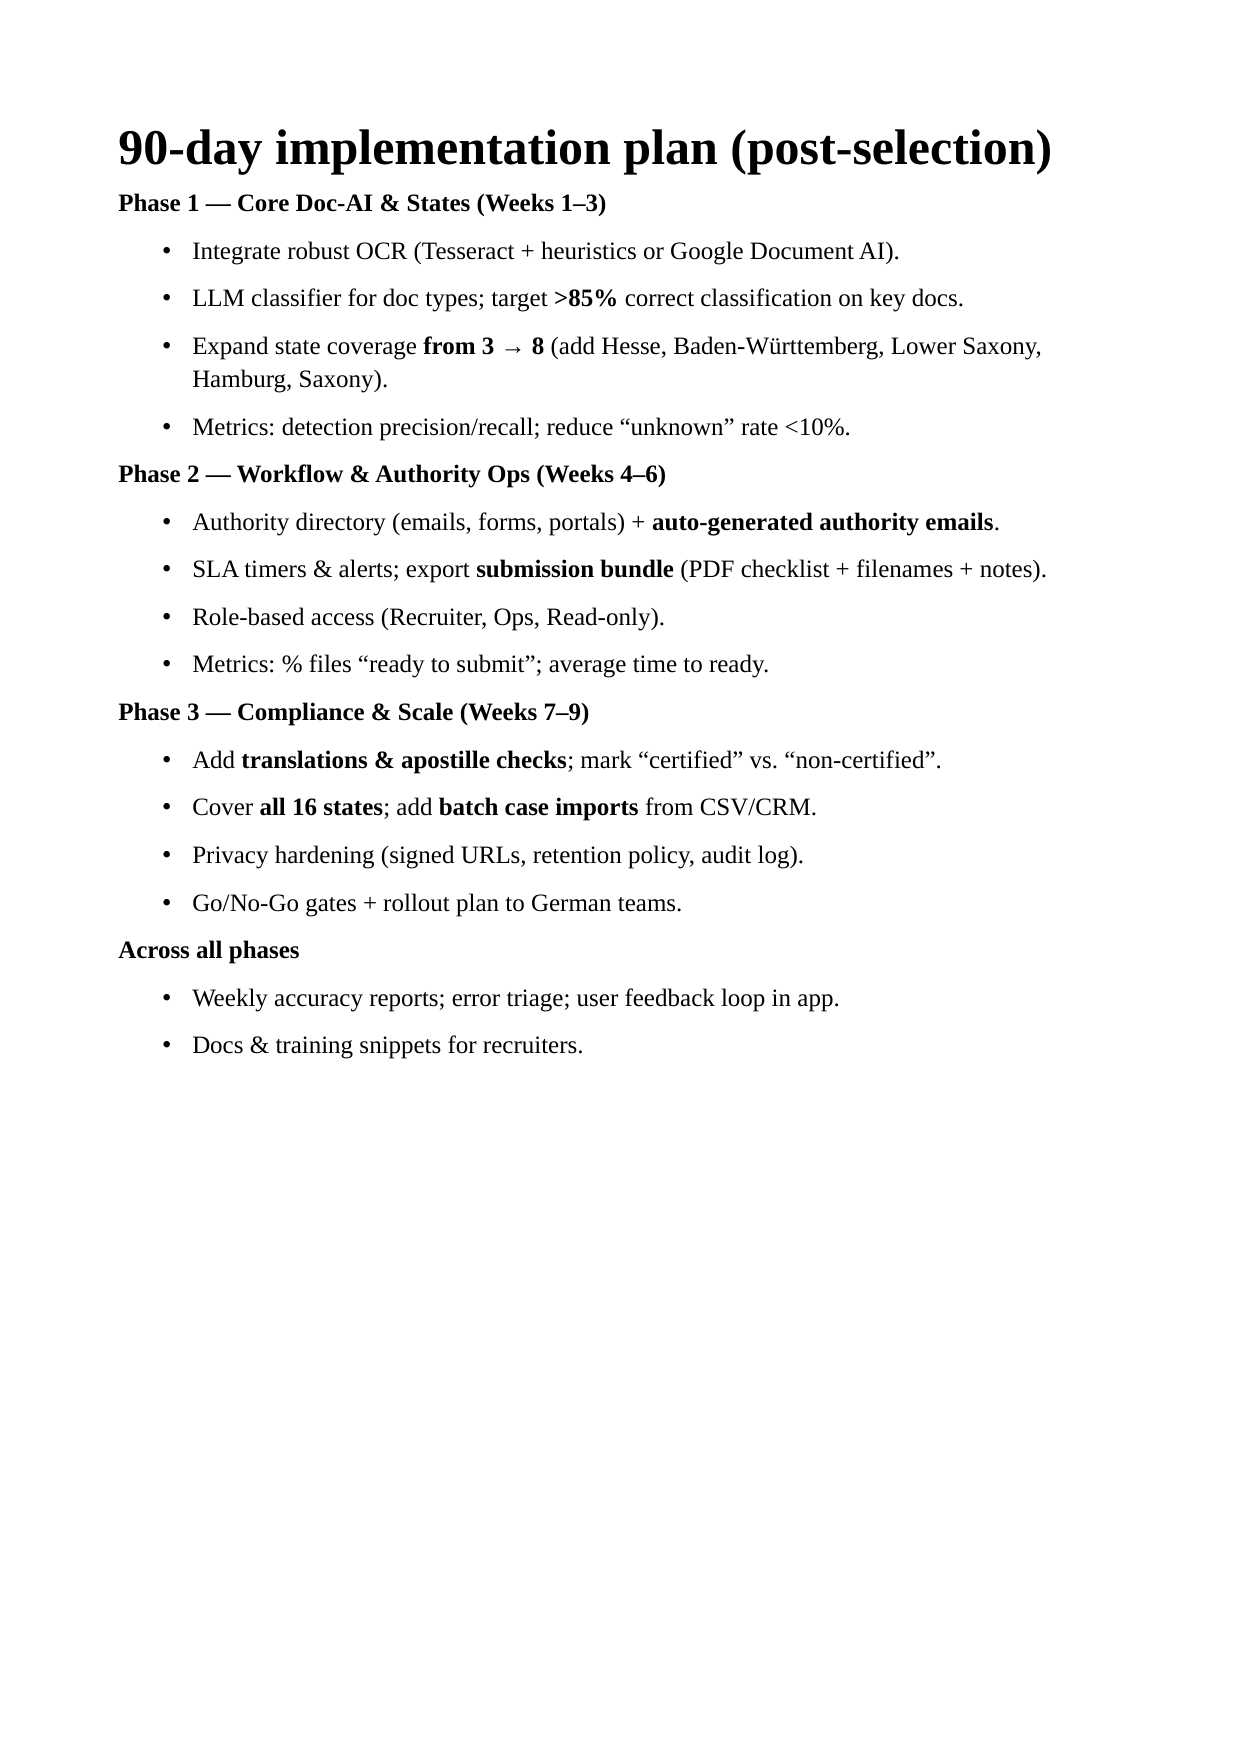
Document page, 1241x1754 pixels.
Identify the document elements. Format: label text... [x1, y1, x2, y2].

list Docs & training snippets for recruiters. [162, 1030, 1122, 1059]
list SLA timers & alerts; export submission bundle (PDF checklist + filenames + notes). [162, 554, 1122, 583]
list Cover all 16 states; add batch case imports from CSV/CRM. [162, 792, 1122, 821]
subtitle 90-day implementation plan (post-selection) [118, 118, 1122, 176]
text Phase 3 — Compliance & Scale (Weeks 7–9) [118, 697, 1122, 726]
list Authority directory (emails, forms, portals) + auto-generated authority emails. [162, 507, 1122, 536]
list Go/No-Go gates + rollout plan to German teams. [162, 888, 1122, 916]
list Integrate robust OCR (Tesseract + heuristics or Google Document AI). [162, 236, 1122, 264]
list Weekly accuracy reports; error triage; user feedback loop in app. [162, 983, 1122, 1012]
list Metrics: detection precision/recall; reduce “unknown” rate <10%. [162, 412, 1122, 440]
list Role-based access (Recruiter, Ops, Read-only). [162, 602, 1122, 631]
text Phase 1 — Core Doc-AI & States (Weeks 1–3) [118, 188, 1122, 217]
list Metrics: % files “ready to submit”; average time to ready. [162, 649, 1122, 678]
list Add translations & apostille checks; mark “certified” vs. “non-certified”. [162, 745, 1122, 773]
list Privacy hardening (signed URLs, retention policy, audit log). [162, 840, 1122, 869]
text Across all phases [118, 935, 1122, 964]
list Expand state coverage from 3 → 8 (add Hesse, Baden-Württemberg, Lower Saxony, Hamburg, Saxony). [162, 331, 1122, 393]
list LLM classifier for doc types; target >85% correct classification on key docs. [162, 283, 1122, 312]
text Phase 2 — Workflow & Authority Ops (Weeks 4–6) [118, 459, 1122, 488]
